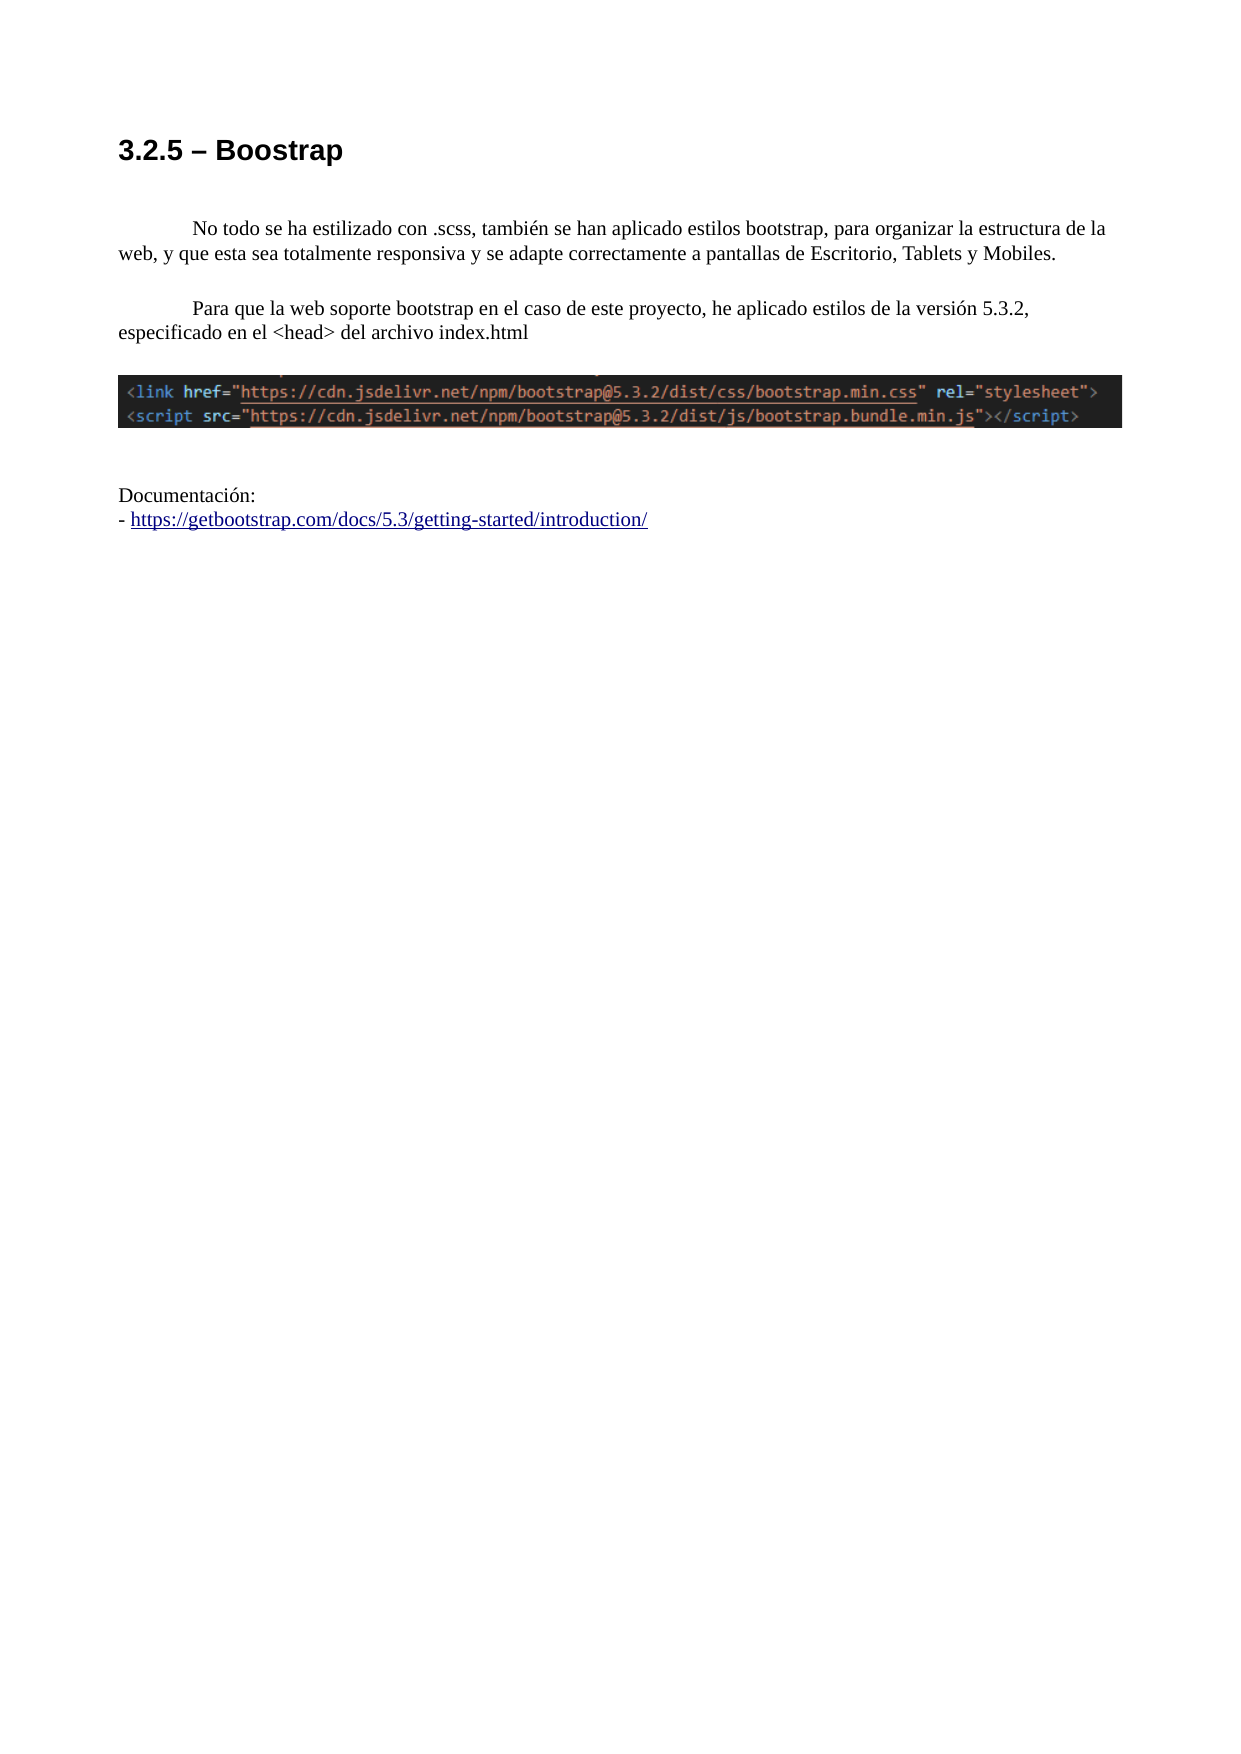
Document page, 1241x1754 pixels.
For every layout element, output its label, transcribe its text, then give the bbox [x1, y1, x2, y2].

text Para que la web soporte bootstrap en el caso de este proyecto, he aplicado estilos de la versión 5.3.2, especificado en el <head> del archivo index.html [118, 296, 1122, 344]
text - https://getbootstrap.com/docs/5.3/getting-started/introduction/ [118, 507, 1122, 531]
subtitle 3.2.5 – Boostrap [118, 133, 1122, 166]
text Documentación: [118, 483, 1122, 507]
text No todo se ha estilizado con .scss, también se han aplicado estilos bootstrap, para organizar la estructura de la web, y que esta sea totalmente responsiva y se adapte correctamente a pantallas de Escritorio, Tablets y Mobiles. [118, 210, 1122, 265]
picture [118, 375, 1123, 428]
